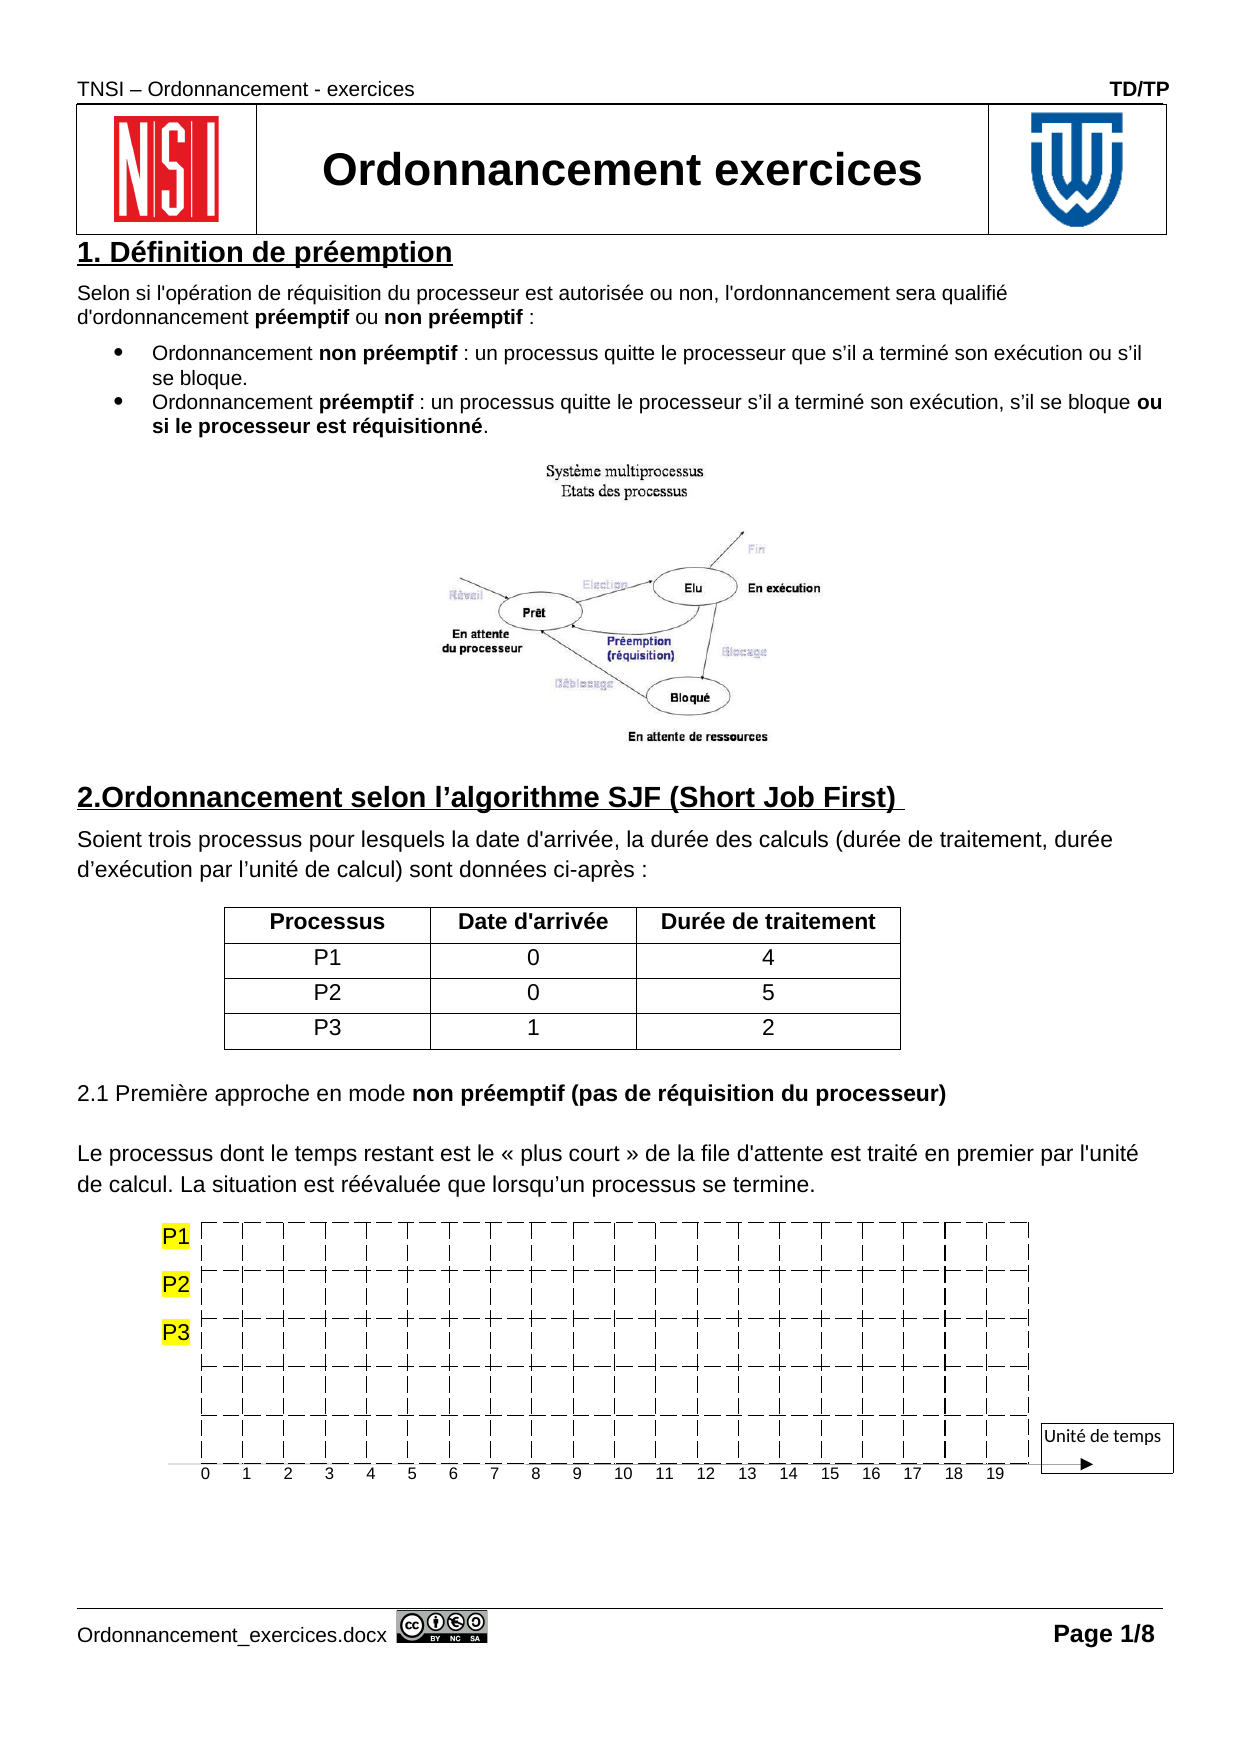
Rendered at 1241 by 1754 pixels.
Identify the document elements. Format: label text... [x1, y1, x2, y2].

table_cell [862, 1366, 904, 1414]
table_cell [366, 1366, 408, 1414]
table_cell 17 [904, 1465, 945, 1511]
table_cell [408, 1318, 449, 1366]
table_cell [697, 1415, 738, 1463]
picture [410, 450, 832, 768]
table_cell [614, 1270, 656, 1318]
table_cell [738, 1270, 780, 1318]
table_header [614, 1222, 656, 1270]
table_cell [573, 1270, 614, 1318]
table_cell 2 [284, 1465, 325, 1511]
table_cell [243, 1415, 284, 1463]
table_cell [614, 1415, 656, 1463]
table_cell 5 [408, 1465, 449, 1511]
table_header Date d'arrivée [431, 908, 636, 942]
table_cell [573, 1318, 614, 1366]
table_cell [656, 1366, 697, 1414]
table_cell [738, 1366, 780, 1414]
table_cell [780, 1270, 821, 1318]
table_cell 2 [637, 1014, 900, 1049]
table_header [862, 1222, 904, 1270]
table_cell 15 [821, 1465, 862, 1511]
table_cell [780, 1318, 821, 1366]
list Définition de préemption [77, 235, 1163, 268]
table_cell [284, 1366, 325, 1414]
table_header [532, 1222, 573, 1270]
table_cell [201, 1318, 242, 1366]
table_cell 6 [449, 1465, 490, 1511]
table_cell 7 [490, 1465, 532, 1511]
table_cell [532, 1415, 573, 1463]
table_cell [697, 1366, 738, 1414]
text Selon si l'opération de réquisition du processeur est autorisée ou non, l'ordonnancement sera qualifié d'ordonnancement préemptif ou non préemptif : [77, 281, 1163, 329]
table_cell [151, 1463, 201, 1511]
table_cell [986, 1366, 1028, 1414]
table_cell 0 [431, 944, 636, 978]
table_cell 5 [637, 979, 900, 1013]
table_cell [201, 1415, 242, 1463]
table_cell [449, 1318, 490, 1366]
table_cell [408, 1270, 449, 1318]
text 2.1 Première approche en mode non préemptif (pas de réquisition du processeur) [77, 1080, 1163, 1106]
table_cell [490, 1318, 532, 1366]
table_header [490, 1222, 532, 1270]
table_cell [904, 1366, 945, 1414]
table_cell [945, 1366, 986, 1414]
table_cell [821, 1318, 862, 1366]
table_cell P3 [151, 1318, 201, 1366]
table_cell [656, 1415, 697, 1463]
table_cell 4 [366, 1465, 408, 1511]
table_header [738, 1222, 780, 1270]
table_cell [325, 1318, 366, 1366]
table_cell [201, 1366, 242, 1414]
table_cell [325, 1270, 366, 1318]
table_cell [449, 1415, 490, 1463]
table_header [325, 1222, 366, 1270]
table_header [201, 1222, 242, 1270]
table_cell [449, 1270, 490, 1318]
text 2.Ordonnancement selon l’algorithme SJF (Short Job First) [77, 780, 1163, 813]
table_header [366, 1222, 408, 1270]
table_cell [821, 1366, 862, 1414]
table_cell [614, 1318, 656, 1366]
table_cell 12 [697, 1465, 738, 1511]
table_cell [284, 1318, 325, 1366]
table_cell 8 [532, 1465, 573, 1511]
table_cell P1 [225, 944, 430, 978]
table_cell [449, 1366, 490, 1414]
table_cell [738, 1415, 780, 1463]
table_cell [243, 1366, 284, 1414]
text Le processus dont le temps restant est le « plus court » de la file d'attente est traité en premier par l'unité de calcul. La situation est réévaluée que lorsqu’un processus se termine. [77, 1140, 1163, 1197]
table_cell [780, 1366, 821, 1414]
table_cell 0 [201, 1465, 242, 1511]
table_cell [408, 1415, 449, 1463]
table_cell 1 [431, 1014, 636, 1049]
table_header [573, 1222, 614, 1270]
table_cell 19 [986, 1465, 1028, 1511]
table_cell [325, 1366, 366, 1414]
table_cell [366, 1270, 408, 1318]
table_cell 0 [431, 979, 636, 1013]
table_cell [945, 1318, 986, 1366]
table_header [989, 105, 1166, 234]
table_cell [573, 1366, 614, 1414]
table_header [697, 1222, 738, 1270]
table_cell 10 [614, 1465, 656, 1511]
table_header [284, 1222, 325, 1270]
table_cell [490, 1270, 532, 1318]
table_cell [697, 1318, 738, 1366]
table_cell P2 [151, 1270, 201, 1318]
table_cell 4 [637, 944, 900, 978]
table_cell 11 [656, 1465, 697, 1511]
table_cell 13 [738, 1465, 780, 1511]
table_cell [532, 1270, 573, 1318]
table_cell [986, 1270, 1028, 1318]
table_header [77, 105, 256, 234]
picture [396, 1610, 488, 1643]
table_cell [821, 1270, 862, 1318]
table_cell [862, 1415, 904, 1463]
table_cell [532, 1318, 573, 1366]
table_cell 18 [945, 1465, 986, 1511]
table_cell 16 [862, 1465, 904, 1511]
table_header [986, 1222, 1028, 1270]
table_header Durée de traitement [637, 908, 900, 942]
table_cell [904, 1415, 945, 1463]
table_header Processus [225, 908, 430, 942]
table_cell P3 [225, 1014, 430, 1049]
table_cell [986, 1415, 1028, 1463]
table_cell [821, 1415, 862, 1463]
table_cell [738, 1318, 780, 1366]
table_cell P2 [225, 979, 430, 1013]
table_header [904, 1222, 945, 1270]
table_header [821, 1222, 862, 1270]
table_cell [614, 1366, 656, 1414]
table_cell [573, 1415, 614, 1463]
table_cell [862, 1318, 904, 1366]
table_cell 9 [573, 1465, 614, 1511]
table_header [408, 1222, 449, 1270]
table_cell [284, 1415, 325, 1463]
table_cell [284, 1270, 325, 1318]
table_cell [904, 1318, 945, 1366]
table_cell [243, 1318, 284, 1366]
table_cell [490, 1415, 532, 1463]
table_header [243, 1222, 284, 1270]
table_cell [490, 1366, 532, 1414]
table_cell [780, 1415, 821, 1463]
table_cell [243, 1270, 284, 1318]
table_cell [697, 1270, 738, 1318]
table_cell [151, 1415, 201, 1463]
table_cell 14 [780, 1465, 821, 1511]
table_cell [366, 1318, 408, 1366]
table_cell [945, 1270, 986, 1318]
table_cell [862, 1270, 904, 1318]
table_cell [656, 1270, 697, 1318]
list Ordonnancement préemptif : un processus quitte le processeur s’il a terminé son exécution, s’il se bloque ou si le processeur est réquisitionné. [114, 390, 1163, 438]
list Ordonnancement non préemptif : un processus quitte le processeur que s’il a terminé son exécution ou s’il se bloque. [114, 341, 1163, 390]
table_header [780, 1222, 821, 1270]
text Soient trois processus pour lesquels la date d'arrivée, la durée des calculs (durée de traitement, durée d’exécution par l’unité de calcul) sont données ci-après : [77, 826, 1163, 882]
table_header [945, 1222, 986, 1270]
table_cell [201, 1270, 242, 1318]
table_cell [532, 1366, 573, 1414]
table_header P1 [151, 1222, 201, 1270]
table_cell [366, 1415, 408, 1463]
table_cell [945, 1415, 986, 1463]
table_cell [986, 1318, 1028, 1366]
text Unité de temps [1044, 1424, 1170, 1447]
table_header [656, 1222, 697, 1270]
table_cell [151, 1366, 201, 1414]
table_cell 3 [325, 1465, 366, 1511]
table_cell [408, 1366, 449, 1414]
table_cell [656, 1318, 697, 1366]
table_header [449, 1222, 490, 1270]
table_cell [904, 1270, 945, 1318]
table_header Ordonnancement exercices [257, 105, 988, 234]
table_cell [325, 1415, 366, 1463]
table_cell 1 [243, 1465, 284, 1511]
